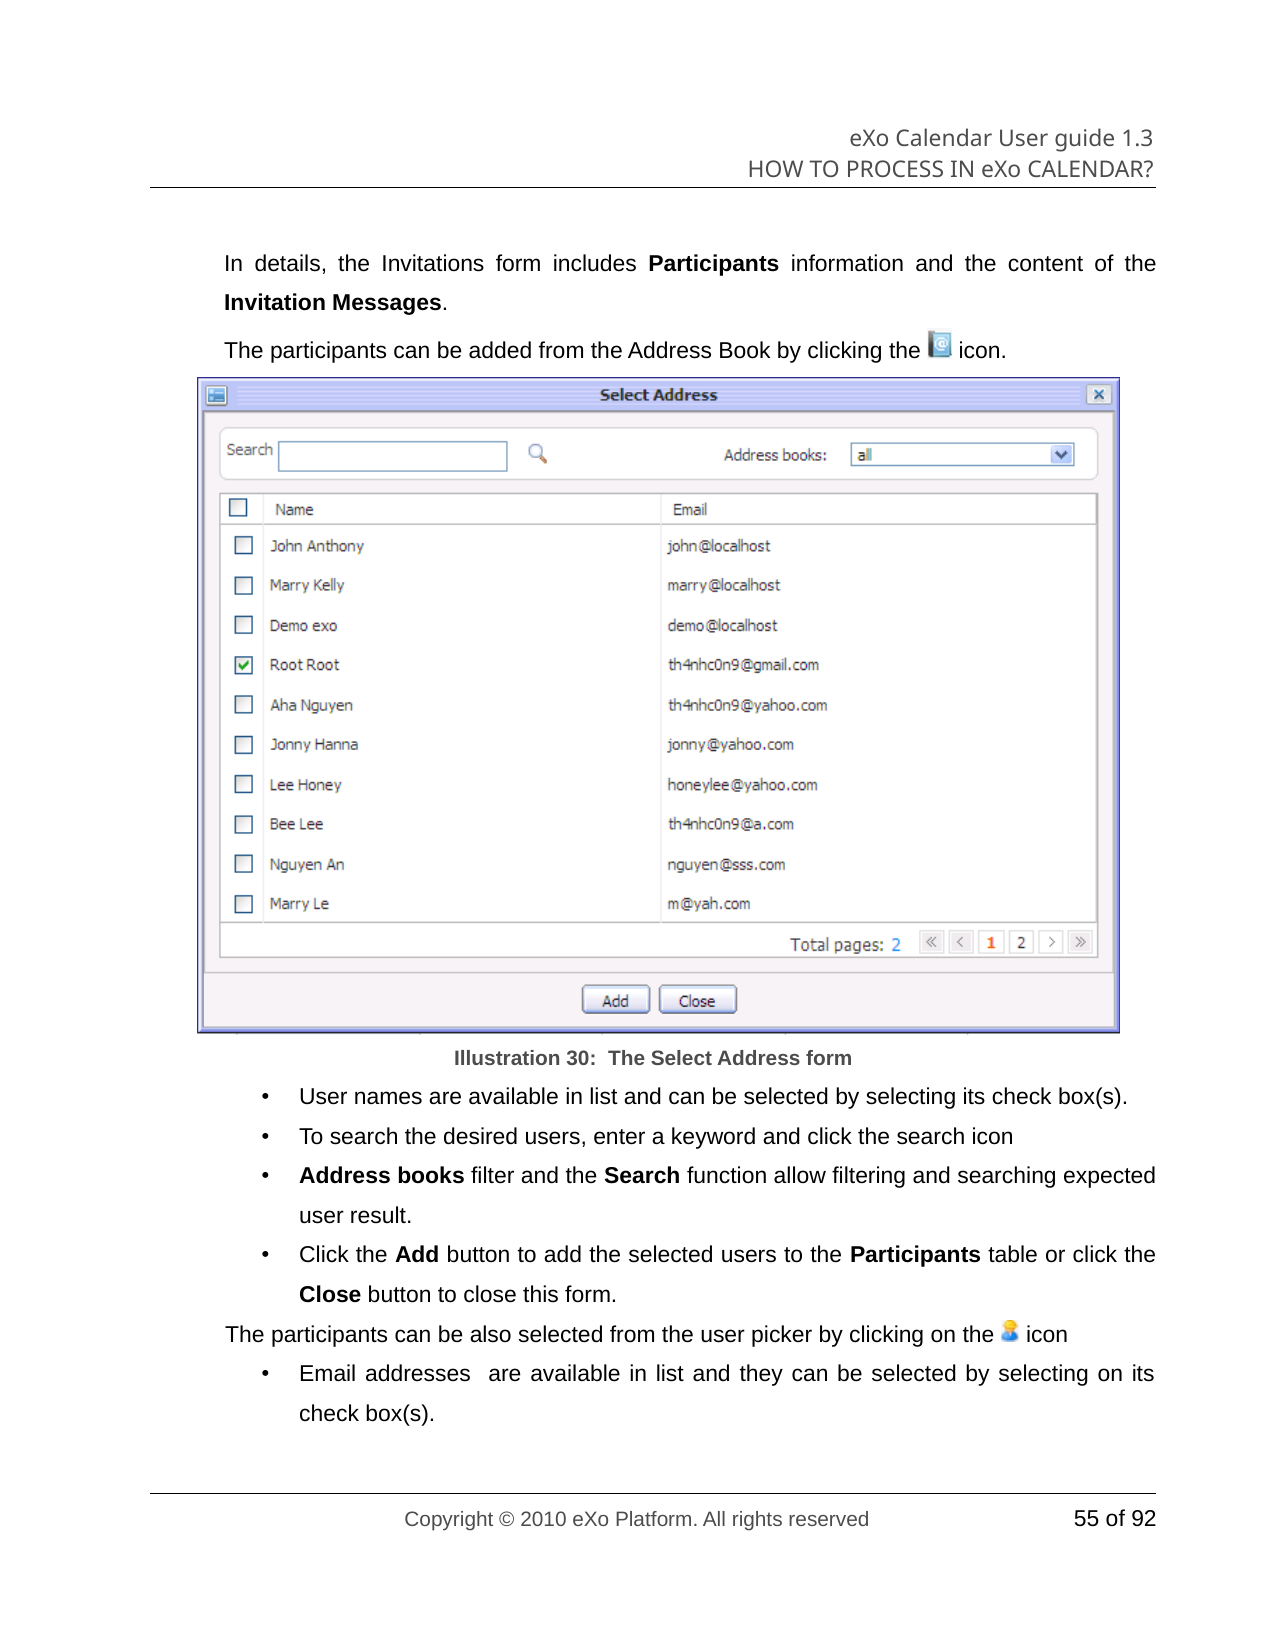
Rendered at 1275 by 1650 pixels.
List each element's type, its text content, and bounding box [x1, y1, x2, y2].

picture [927, 328, 953, 359]
list Click the Add button to add the selected users to the Participants table or click the Close button to close this form. [261, 1241, 1156, 1307]
list To search the desired users, enter a keyword and click the search icon [261, 1123, 1156, 1149]
list User names are available in list and can be selected by selecting its check box(s). [171, 372, 1156, 1109]
text The participants can be added from the Address Book by clicking the icon. [224, 328, 1156, 363]
picture [197, 377, 1120, 1035]
list Email addresses are available in list and they can be selected by selecting on its check box(s). [261, 1360, 1156, 1426]
picture [1000, 1320, 1020, 1342]
list The participants can be also selected from the user picker by clicking on the icon [187, 1320, 1156, 1347]
text In details, the Invitations form includes Participants information and the content of the Invitation Messages. [224, 249, 1156, 315]
list Address books filter and the Search function allow filtering and searching expected user result. [261, 1162, 1156, 1228]
list Illustration 30: The Select Address form [171, 384, 1135, 1070]
